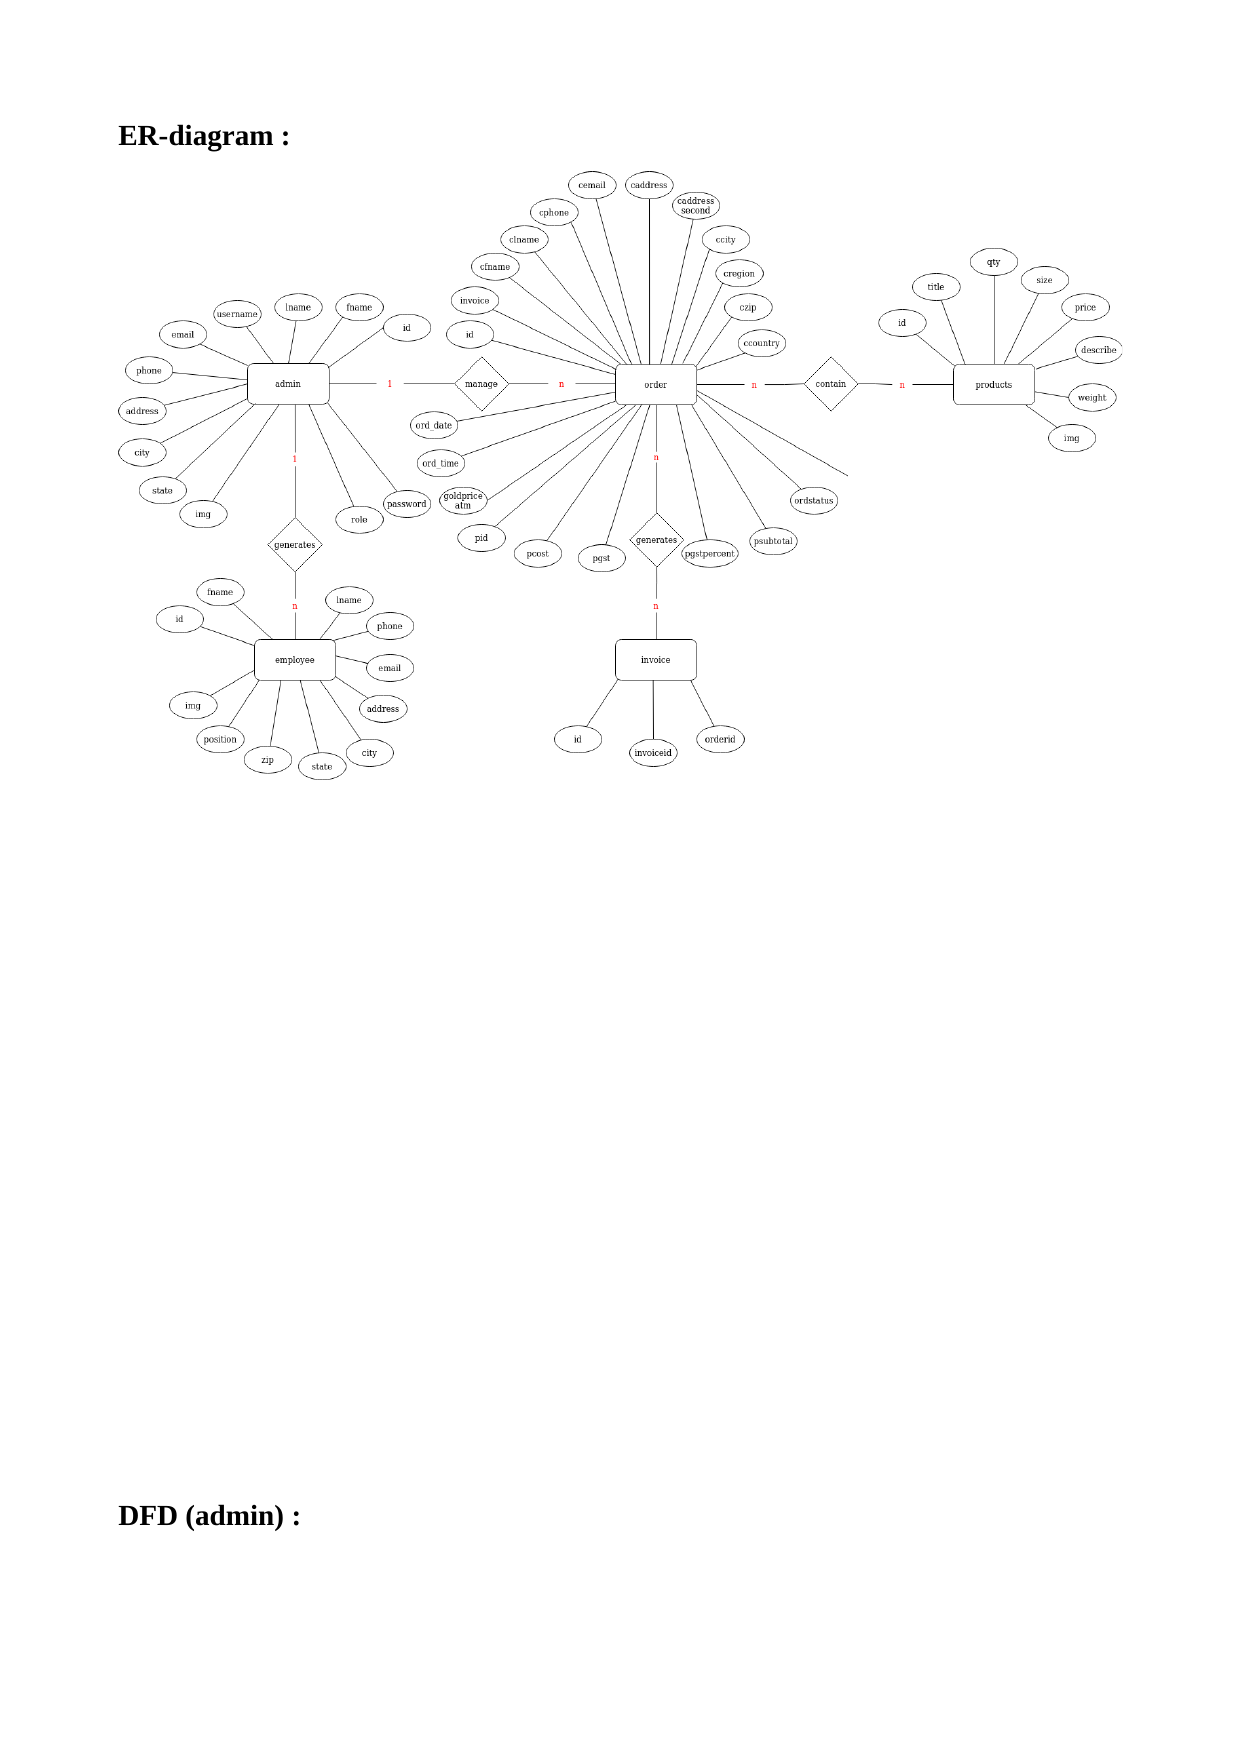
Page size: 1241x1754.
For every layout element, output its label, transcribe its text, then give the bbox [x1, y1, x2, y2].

text DFD (admin) : [118, 1498, 1122, 1532]
text ER-diagram : [118, 118, 1122, 152]
picture [118, 171, 1123, 780]
